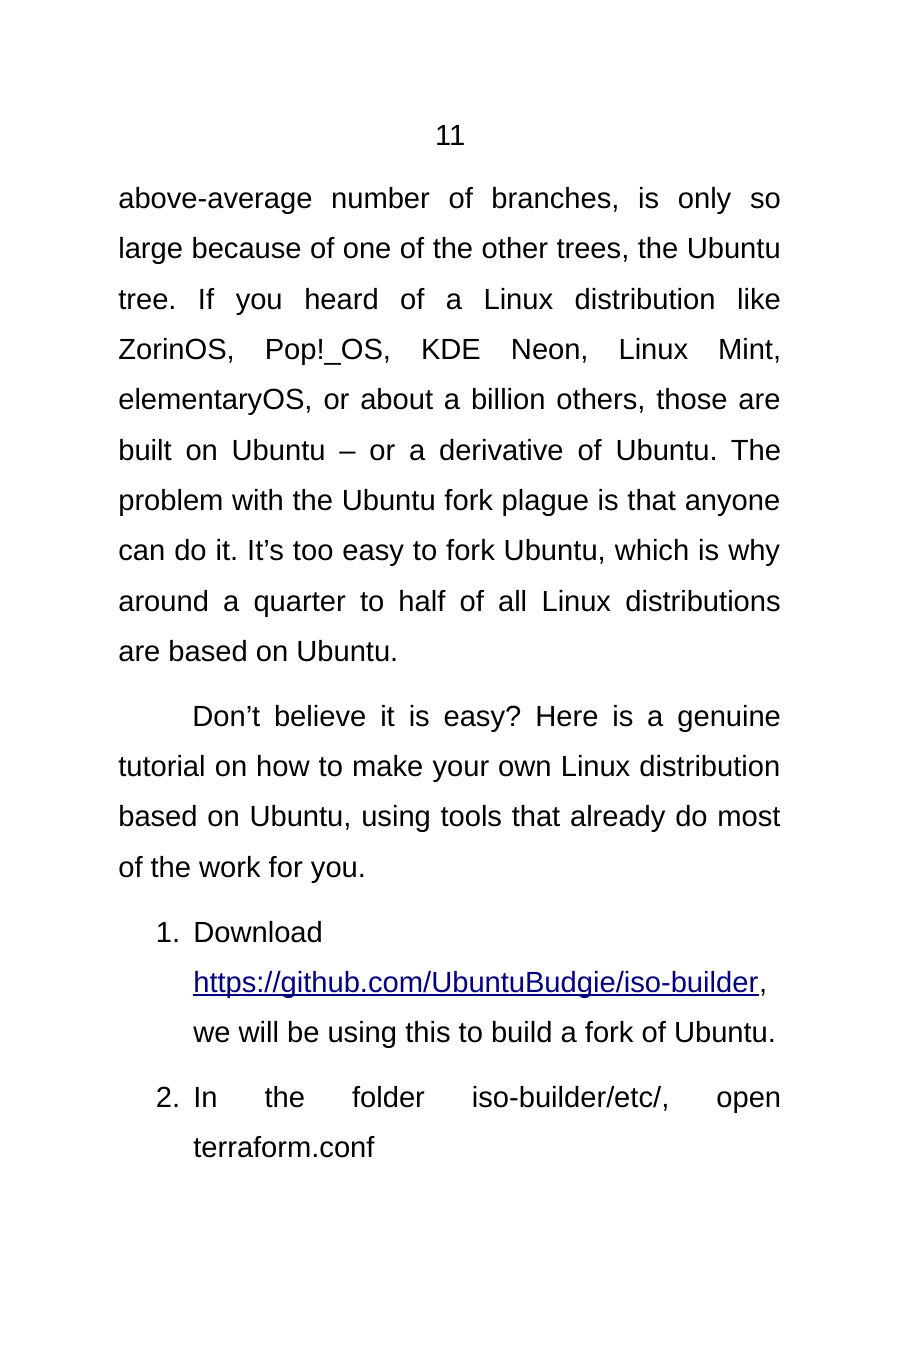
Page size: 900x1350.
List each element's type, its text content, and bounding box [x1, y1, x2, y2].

text above-average number of branches, is only so large because of one of the other trees, the Ubuntu tree. If you heard of a Linux distribution like ZorinOS, Pop!_OS, KDE Neon, Linux Mint, elementaryOS, or about a billion others, those are built on Ubuntu – or a derivative of Ubuntu. The problem with the Ubuntu fork plague is that anyone can do it. It’s too easy to fork Ubuntu, which is why around a quarter to half of all Linux distributions are based on Ubuntu. [118, 181, 782, 667]
list In the folder iso-builder/etc/, open terraform.conf [156, 1080, 782, 1164]
text Don’t believe it is easy? Here is a genuine tutorial on how to make your own Linux distribution based on Ubuntu, using tools that already do most of the work for you. [118, 699, 782, 883]
list Download https://github.com/UbuntuBudgie/iso-builder, we will be using this to build a fork of Ubuntu. [156, 915, 782, 1049]
